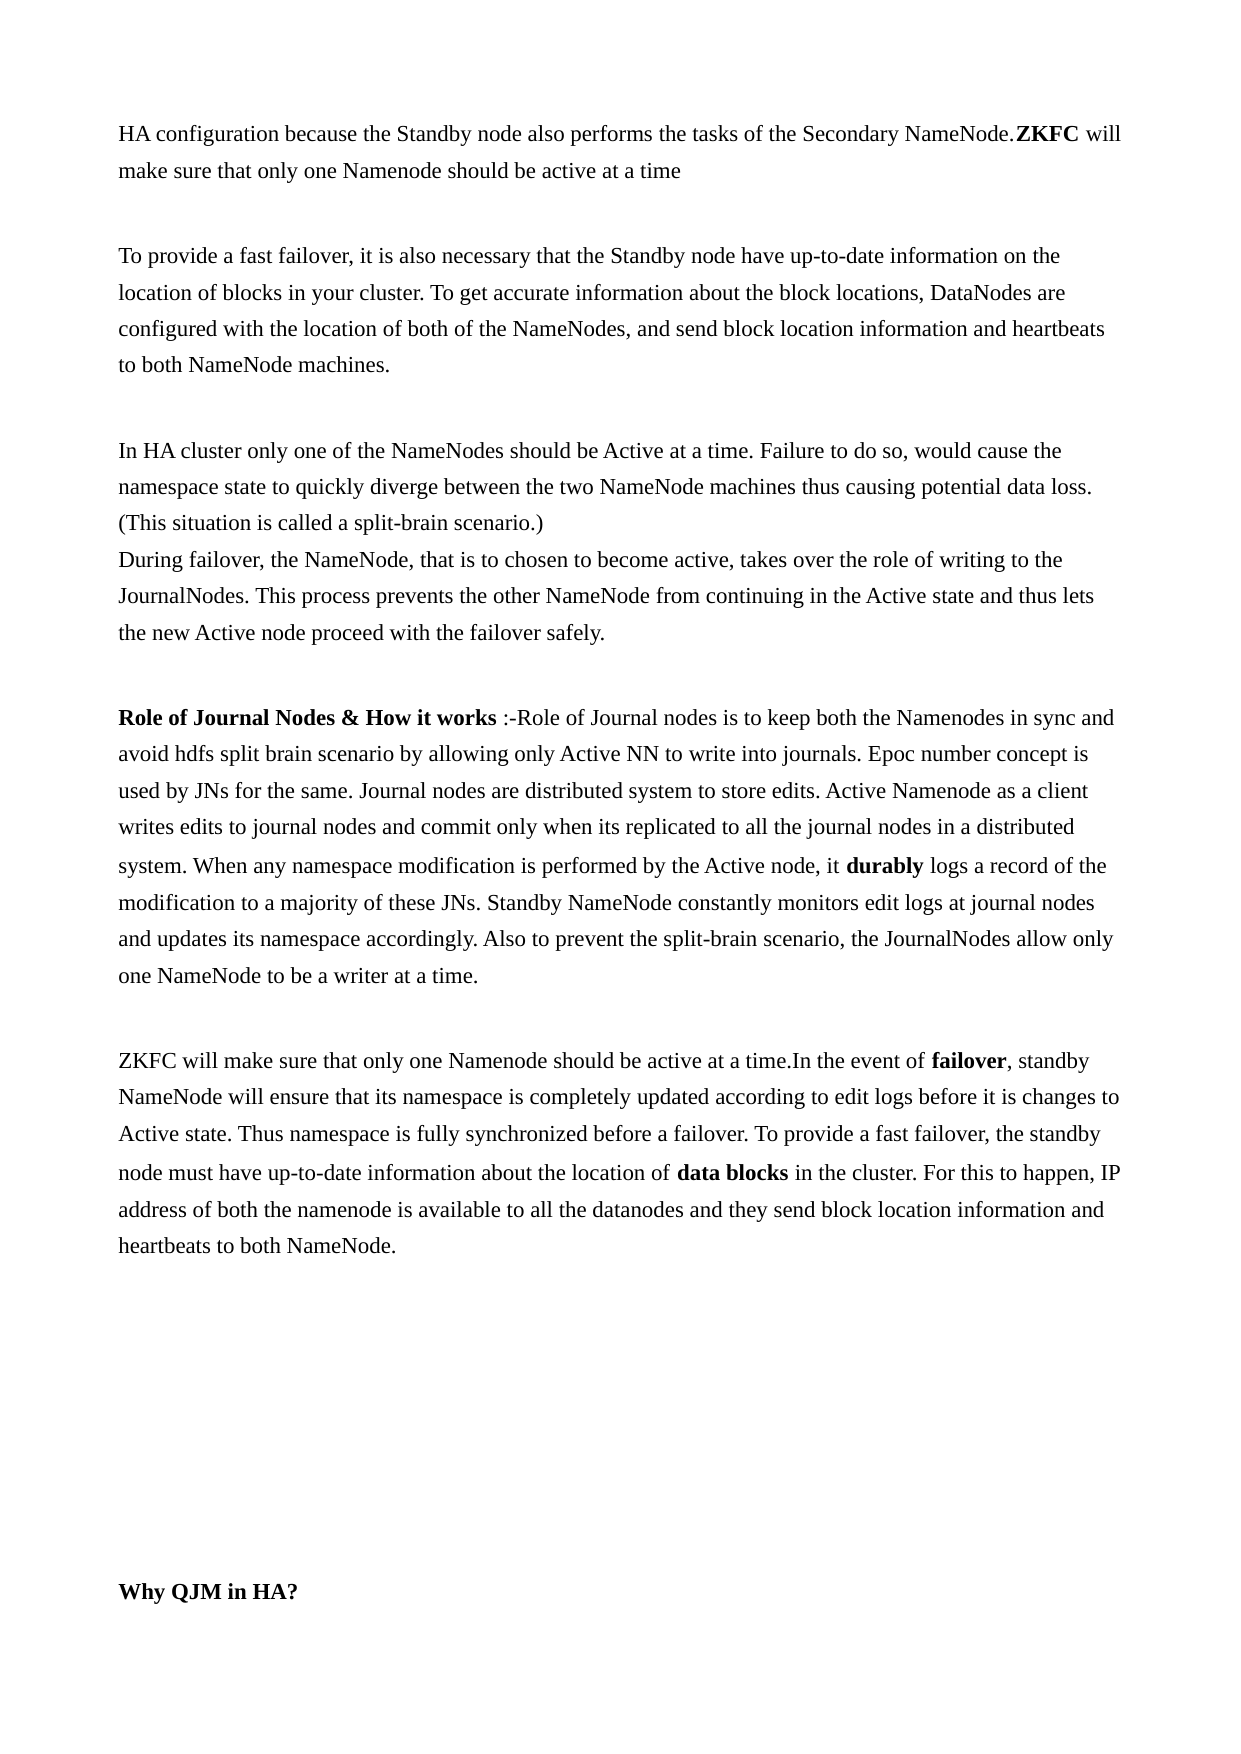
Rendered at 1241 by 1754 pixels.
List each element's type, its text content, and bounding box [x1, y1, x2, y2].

text During failover, the NameNode, that is to chosen to become active, takes over the role of writing to the JournalNodes. This process prevents the other NameNode from continuing in the Active state and thus lets the new Active node proceed with the failover safely. [118, 546, 1122, 645]
text HA configuration because the Standby node also performs the tasks of the Secondary NameNode.ZKFC will make sure that only one Namenode should be active at a time [118, 118, 1122, 183]
text ZKFC will make sure that only one Namenode should be active at a time.In the event of failover, standby NameNode will ensure that its namespace is completely updated according to edit logs before it is changes to Active state. Thus namespace is fully synchronized before a failover. To provide a fast failover, the standby node must have up-to-date information about the location of data blocks in the cluster. For this to happen, IP address of both the namenode is available to all the datanodes and they send block location information and heartbeats to both NameNode. [118, 1047, 1122, 1258]
text Role of Journal Nodes & How it works :-Role of Journal nodes is to keep both the Namenodes in sync and avoid hdfs split brain scenario by allowing only Active NN to write into journals. Epoc number concept is used by JNs for the same. Journal nodes are distributed system to store edits. Active Namenode as a client writes edits to journal nodes and commit only when its replicated to all the journal nodes in a distributed system. When any namespace modification is performed by the Active node, it durably logs a record of the modification to a majority of these JNs. Standby NameNode constantly monitors edit logs at journal nodes and updates its namespace accordingly. Also to prevent the split-brain scenario, the JournalNodes allow only one NameNode to be a writer at a time. [118, 704, 1122, 988]
text To provide a fast failover, it is also necessary that the Standby node have up-to-date information on the location of blocks in your cluster. To get accurate information about the block locations, DataNodes are configured with the location of both of the NameNodes, and send block location information and heartbeats to both NameNode machines. [118, 242, 1122, 378]
text Why QJM in HA? [118, 1268, 1122, 1604]
text In HA cluster only one of the NameNodes should be Active at a time. Failure to do so, would cause the namespace state to quickly diverge between the two NameNode machines thus causing potential data loss. (This situation is called a split-brain scenario.) [118, 437, 1122, 536]
